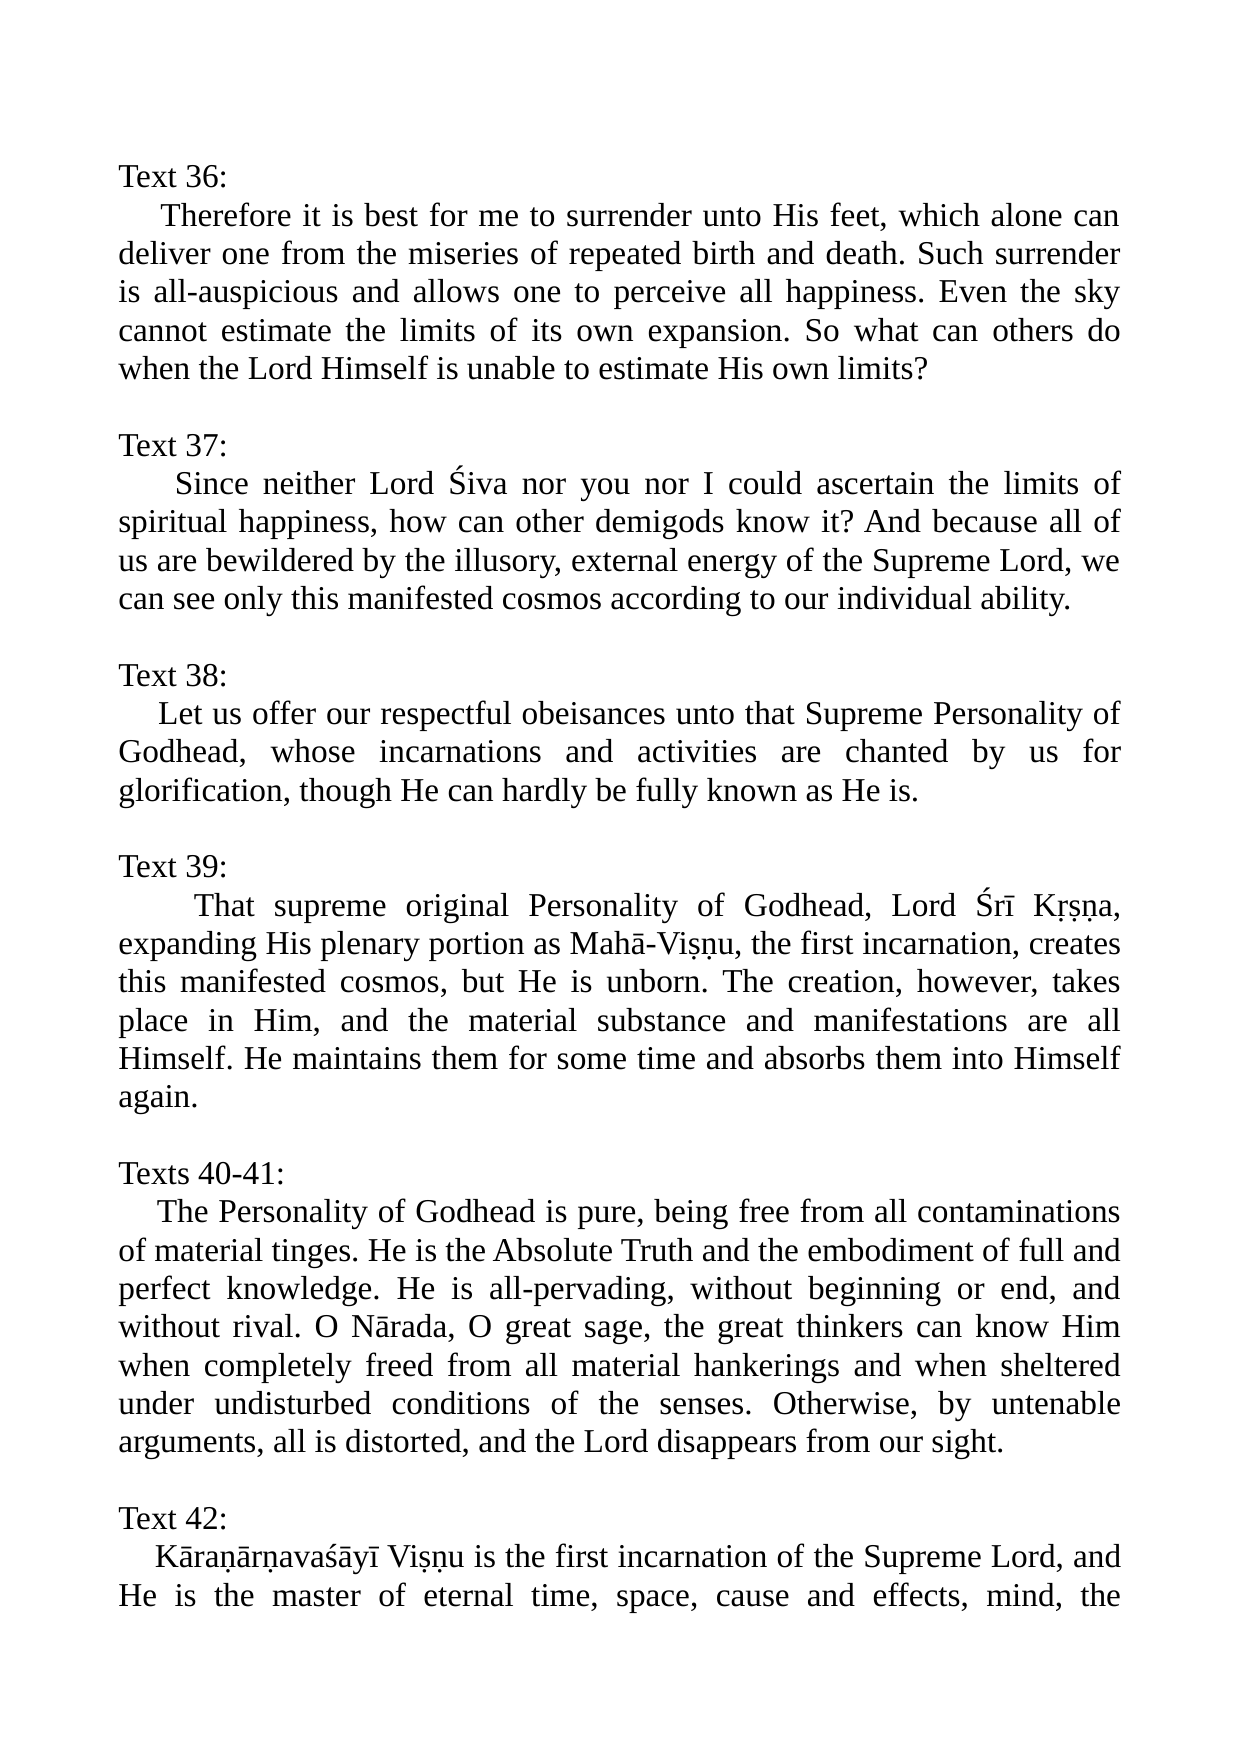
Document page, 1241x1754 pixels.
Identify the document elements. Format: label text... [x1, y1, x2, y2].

text Text 42: [118, 1498, 1122, 1536]
text That supreme original Personality of Godhead, Lord Śrī Kṛṣṇa, expanding His plenary portion as Mahā-Viṣṇu, the first incarnation, creates this manifested cosmos, but He is unborn. The creation, however, takes place in Him, and the material substance and manifestations are all Himself. He maintains them for some time and absorbs them into Himself again. [118, 885, 1122, 1115]
text Texts 40-41: [118, 1153, 1122, 1191]
text Let us offer our respectful obeisances unto that Supreme Personality of Godhead, whose incarnations and activities are chanted by us for glorification, though He can hardly be fully known as He is. [118, 693, 1122, 808]
text Since neither Lord Śiva nor you nor I could ascertain the limits of spiritual happiness, how can other demigods know it? And because all of us are bewildered by the illusory, external energy of the Supreme Lord, we can see only this manifested cosmos according to our individual ability. [118, 463, 1122, 616]
text Text 37: [118, 425, 1122, 463]
text The Personality of Godhead is pure, being free from all contaminations of material tinges. He is the Absolute Truth and the embodiment of full and perfect knowledge. He is all-pervading, without beginning or end, and without rival. O Nārada, O great sage, the great thinkers can know Him when completely freed from all material hankerings and when sheltered under undisturbed conditions of the senses. Otherwise, by untenable arguments, all is distorted, and the Lord disappears from our sight. [118, 1191, 1122, 1460]
text Text 38: [118, 655, 1122, 693]
text Therefore it is best for me to surrender unto His feet, which alone can deliver one from the miseries of repeated birth and death. Such surrender is all-auspicious and allows one to perceive all happiness. Even the sky cannot estimate the limits of its own expansion. So what can others do when the Lord Himself is unable to estimate His own limits? [118, 195, 1122, 386]
text Text 39: [118, 846, 1122, 885]
text Kāraṇārṇavaśāyī Viṣṇu is the first incarnation of the Supreme Lord, and He is the master of eternal time, space, cause and effects, mind, the [118, 1536, 1122, 1613]
text Text 36: [118, 156, 1122, 195]
